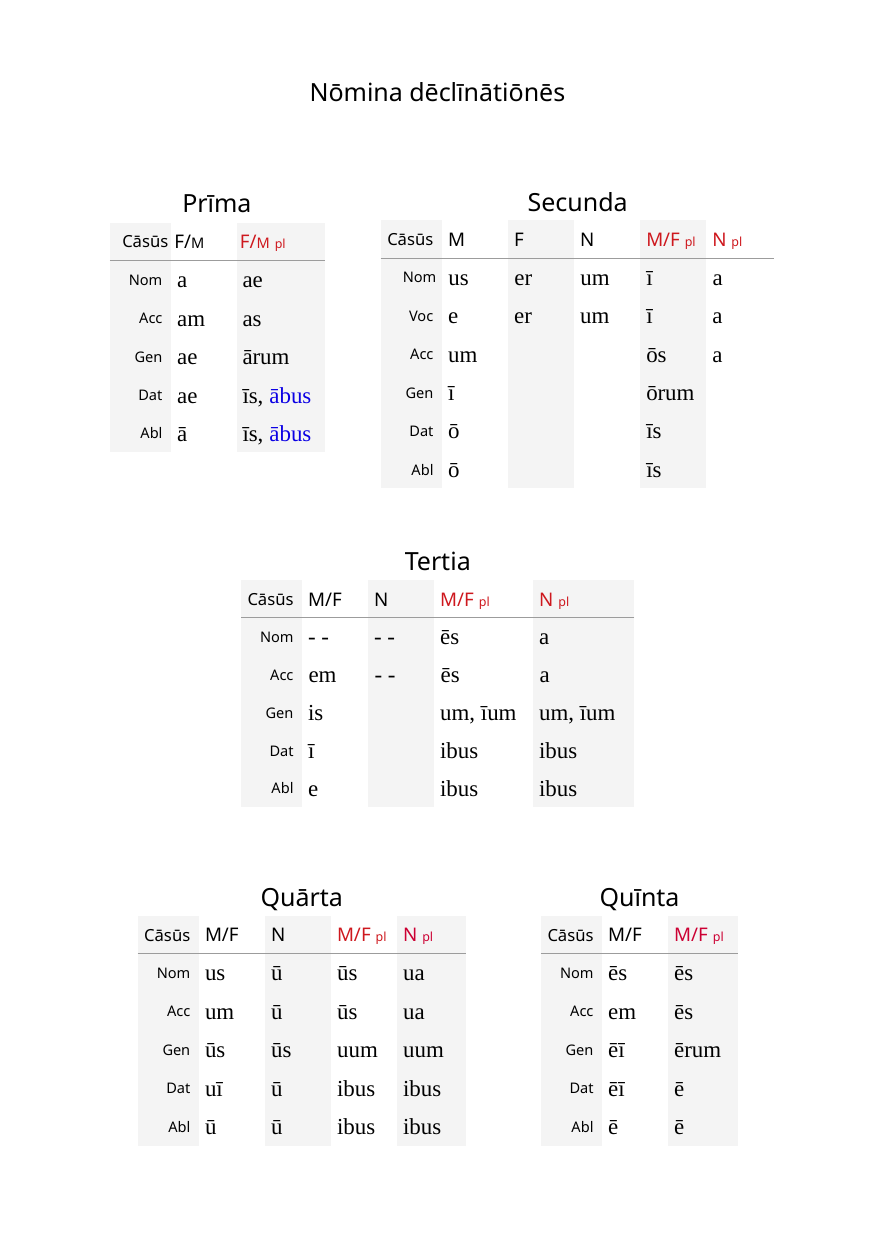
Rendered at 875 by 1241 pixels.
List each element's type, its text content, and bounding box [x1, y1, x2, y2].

table_cell ā [171, 414, 237, 452]
table_cell - - [368, 655, 434, 694]
table_cell ibus [397, 1069, 466, 1107]
table_cell ērum [668, 1030, 738, 1069]
table_cell ūs [199, 1030, 265, 1069]
table_cell ī [442, 373, 508, 412]
table_cell - - [302, 618, 368, 655]
table_cell em [602, 992, 668, 1030]
table_cell us [442, 259, 508, 296]
table_cell is [302, 694, 368, 732]
table_cell N [574, 220, 640, 258]
table_cell ēs [668, 992, 738, 1030]
table_cell [574, 450, 640, 488]
table_cell ārum [237, 337, 325, 376]
table_cell ēs [668, 954, 738, 992]
table_cell Nom [241, 618, 302, 655]
table_cell [706, 450, 774, 488]
table_cell Abl [110, 414, 171, 452]
table_cell ū [265, 954, 331, 992]
table_cell Nom [110, 261, 171, 299]
table_cell uum [331, 1030, 397, 1069]
table_cell Cāsūs [241, 580, 302, 617]
table_cell [706, 373, 774, 412]
table_cell um, īum [434, 694, 533, 732]
table_cell Abl [241, 769, 302, 807]
table_cell Nom [541, 954, 602, 992]
table_cell Voc [381, 296, 442, 335]
table_cell [574, 412, 640, 450]
table_cell ū [199, 1107, 265, 1146]
table_cell M/F pl [640, 220, 706, 258]
table_cell ēī [602, 1030, 668, 1069]
table_cell ūs [331, 992, 397, 1030]
table_cell ī [640, 259, 706, 296]
table_cell er [508, 259, 574, 296]
table_cell ōs [640, 335, 706, 373]
table_cell ibus [397, 1107, 466, 1146]
table_cell us [199, 954, 265, 992]
table_cell ūs [331, 954, 397, 992]
table_cell F/M pl [237, 223, 325, 260]
table_cell um [442, 335, 508, 373]
table_cell ibus [533, 769, 634, 807]
table_cell em [302, 655, 368, 694]
table_cell N [265, 916, 331, 953]
table_cell ae [171, 376, 237, 414]
table_cell Gen [541, 1030, 602, 1069]
table_cell Gen [241, 694, 302, 732]
table_cell ae [171, 337, 237, 376]
table_cell ū [265, 1107, 331, 1146]
table_cell [508, 450, 574, 488]
table_cell Gen [381, 373, 442, 412]
table_cell - - [368, 618, 434, 655]
table_cell as [237, 299, 325, 337]
table_cell ae [237, 261, 325, 299]
table_cell ēs [434, 655, 533, 694]
table_cell a [706, 296, 774, 335]
table_cell F [508, 220, 574, 258]
table_header [138, 861, 541, 1146]
table_header [634, 542, 793, 807]
table_header Prīma [110, 183, 325, 223]
table_cell M [442, 220, 508, 258]
table_cell Cāsūs [138, 916, 199, 953]
table_cell a [171, 261, 237, 299]
table_cell a [706, 335, 774, 373]
table_cell Dat [381, 412, 442, 450]
table_cell am [171, 299, 237, 337]
table_cell ibus [331, 1069, 397, 1107]
table_cell ē [668, 1107, 738, 1146]
table_cell ōrum [640, 373, 706, 412]
table_cell ō [442, 450, 508, 488]
table_cell ī [640, 296, 706, 335]
table_cell ibus [331, 1107, 397, 1146]
table_cell [508, 373, 574, 412]
table_cell um [199, 992, 265, 1030]
table_cell [368, 769, 434, 807]
table_cell N pl [706, 220, 774, 258]
table_cell ē [602, 1107, 668, 1146]
table_cell [706, 412, 774, 450]
table_cell īs, ābus [237, 414, 325, 452]
table_cell īs [640, 412, 706, 450]
table_header Quārta [138, 878, 466, 916]
table_cell [574, 335, 640, 373]
table_cell ibus [533, 732, 634, 769]
table_cell Acc [241, 655, 302, 694]
table_cell Abl [541, 1107, 602, 1146]
table_cell um [574, 259, 640, 296]
table_cell M/F pl [434, 580, 533, 617]
table_cell Acc [138, 992, 199, 1030]
table_cell Cāsūs [541, 916, 602, 953]
table_cell a [533, 618, 634, 655]
table_cell uum [397, 1030, 466, 1069]
table_cell M/F pl [331, 916, 397, 953]
table_cell Gen [138, 1030, 199, 1069]
table_cell Dat [241, 732, 302, 769]
table_cell M/F [199, 916, 265, 953]
table_cell Acc [110, 299, 171, 337]
table_cell Acc [541, 992, 602, 1030]
table_cell Acc [381, 335, 442, 373]
table_cell N [368, 580, 434, 617]
table_header [110, 183, 381, 488]
table_cell [368, 694, 434, 732]
table_cell Abl [381, 450, 442, 488]
table_cell N pl [397, 916, 466, 953]
table_cell ī [302, 732, 368, 769]
table_cell ū [265, 1069, 331, 1107]
table_cell ua [397, 954, 466, 992]
table_cell ū [265, 992, 331, 1030]
table_cell ūs [265, 1030, 331, 1069]
table_cell M/F [602, 916, 668, 953]
table_cell ē [668, 1069, 738, 1107]
text Nōmina dēclīnātiōnēs [81, 75, 793, 109]
table_cell F/M [171, 223, 237, 260]
table_cell Cāsūs [381, 220, 442, 258]
table_cell M/F pl [668, 916, 738, 953]
table_cell um [574, 296, 640, 335]
table_cell Nom [381, 259, 442, 296]
table_cell Gen [110, 337, 171, 376]
table_header Secunda [381, 183, 774, 220]
table_cell Nom [138, 954, 199, 992]
table_cell e [302, 769, 368, 807]
table_cell ua [397, 992, 466, 1030]
table_cell [574, 373, 640, 412]
table_cell Dat [110, 376, 171, 414]
table_cell ēs [434, 618, 533, 655]
table_cell N pl [533, 580, 634, 617]
table_cell um, īum [533, 694, 634, 732]
table_header Quīnta [541, 878, 738, 916]
table_cell Dat [541, 1069, 602, 1107]
table_cell īs [640, 450, 706, 488]
table_cell ēī [602, 1069, 668, 1107]
table_header [541, 861, 793, 1146]
table_cell M/F [302, 580, 368, 617]
table_cell īs, ābus [237, 376, 325, 414]
table_cell e [442, 296, 508, 335]
table_cell ibus [434, 769, 533, 807]
table_cell uī [199, 1069, 265, 1107]
table_cell [368, 732, 434, 769]
table_cell er [508, 296, 574, 335]
table_cell ēs [602, 954, 668, 992]
table_header Tertia [241, 542, 634, 580]
table_cell Dat [138, 1069, 199, 1107]
table_cell a [533, 655, 634, 694]
table_cell Cāsūs [110, 223, 171, 260]
table_cell [508, 335, 574, 373]
table_cell [508, 412, 574, 450]
table_cell a [706, 259, 774, 296]
table_cell ibus [434, 732, 533, 769]
table_header [774, 183, 793, 488]
table_cell Abl [138, 1107, 199, 1146]
table_cell ō [442, 412, 508, 450]
